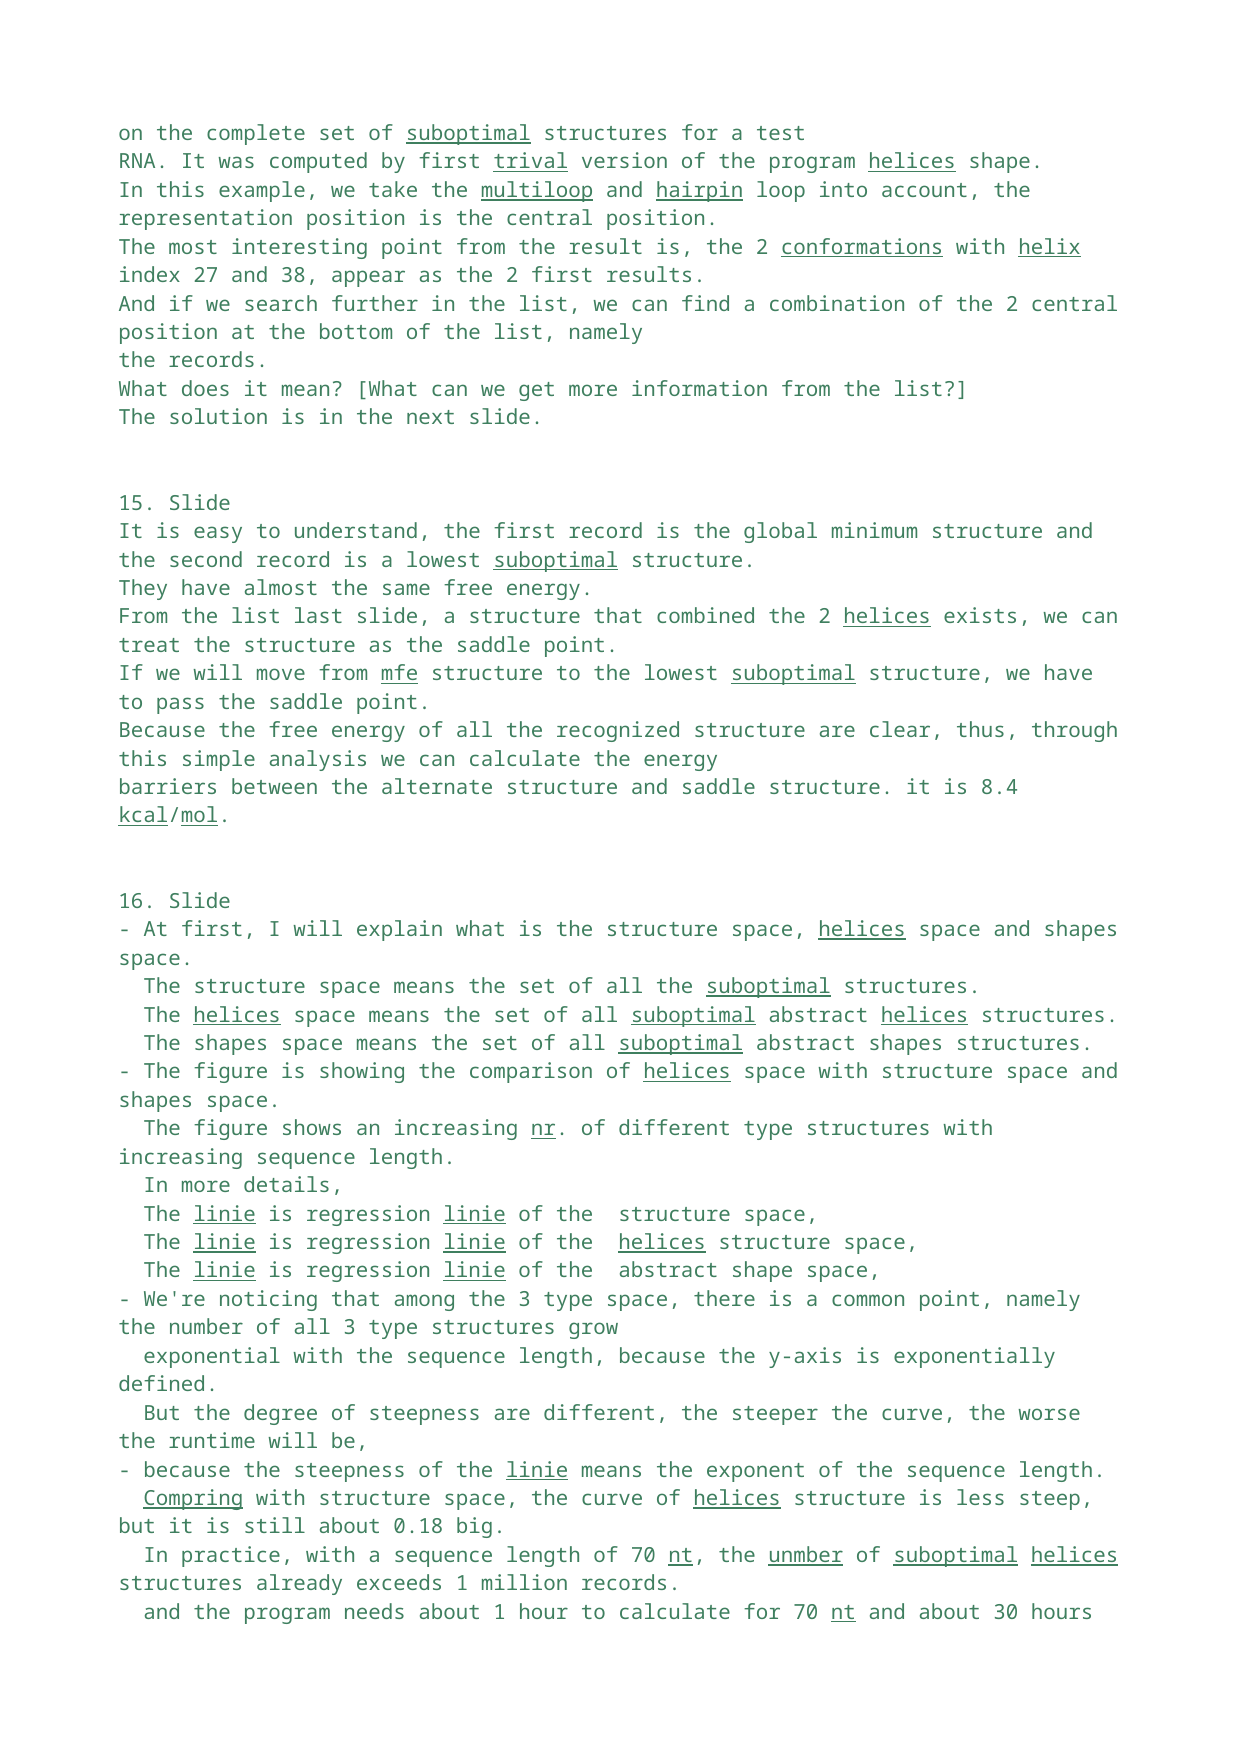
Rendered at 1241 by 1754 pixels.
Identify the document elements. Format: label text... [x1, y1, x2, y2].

text If we will move from mfe structure to the lowest suboptimal structure, we have to pass the saddle point. [118, 658, 1122, 715]
text The linie is regression linie of the helices structure space, [118, 1227, 1122, 1256]
text exponential with the sequence length, because the y-axis is exponentially defined. [118, 1341, 1122, 1398]
text The structure space means the set of all the suboptimal structures. [118, 971, 1122, 1000]
text It is easy to understand, the first record is the global minimum structure and the second record is a lowest suboptimal structure. [118, 516, 1122, 573]
text From the list last slide, a structure that combined the 2 helices exists, we can treat the structure as the saddle point. [118, 602, 1122, 658]
text Because the free energy of all the recognized structure are clear, thus, through this simple analysis we can calculate the energy [118, 715, 1122, 772]
text In practice, with a sequence length of 70 nt, the unmber of suboptimal helices structures already exceeds 1 million records. [118, 1540, 1122, 1597]
text They have almost the same free energy. [118, 573, 1122, 602]
text The linie is regression linie of the abstract shape space, [118, 1256, 1122, 1284]
text What does it mean? [What can we get more information from the list?] [118, 374, 1122, 402]
text The solution is in the next slide. [118, 402, 1122, 431]
text The linie is regression linie of the structure space, [118, 1199, 1122, 1227]
text - The figure is showing the comparison of helices space with structure space and shapes space. [118, 1057, 1122, 1113]
text - because the steepness of the linie means the exponent of the sequence length. [118, 1455, 1122, 1483]
text the records. [118, 346, 1122, 374]
text and the program needs about 1 hour to calculate for 70 nt and about 30 hours [118, 1597, 1122, 1625]
text The most interesting point from the result is, the 2 conformations with helix index 27 and 38, appear as the 2 first results. [118, 232, 1122, 289]
text - At first, I will explain what is the structure space, helices space and shapes space. [118, 914, 1122, 971]
text 15. Slide [118, 488, 1122, 516]
text - We're noticing that among the 3 type space, there is a common point, namely the number of all 3 type structures grow [118, 1284, 1122, 1341]
text RNA. It was computed by first trival version of the program helices shape. [118, 147, 1122, 175]
text And if we search further in the list, we can find a combination of the 2 central position at the bottom of the list, namely [118, 289, 1122, 346]
text The shapes space means the set of all suboptimal abstract shapes structures. [118, 1028, 1122, 1057]
text Compring with structure space, the curve of helices structure is less steep, but it is still about 0.18 big. [118, 1483, 1122, 1540]
text The helices space means the set of all suboptimal abstract helices structures. [118, 1000, 1122, 1028]
text In more details, [118, 1170, 1122, 1199]
text on the complete set of suboptimal structures for a test [118, 118, 1122, 147]
text 16. Slide [118, 886, 1122, 914]
text The figure shows an increasing nr. of different type structures with increasing sequence length. [118, 1113, 1122, 1170]
text In this example, we take the multiloop and hairpin loop into account, the representation position is the central position. [118, 175, 1122, 232]
text But the degree of steepness are different, the steeper the curve, the worse the runtime will be, [118, 1398, 1122, 1455]
text barriers between the alternate structure and saddle structure. it is 8.4 kcal/mol. [118, 772, 1122, 829]
